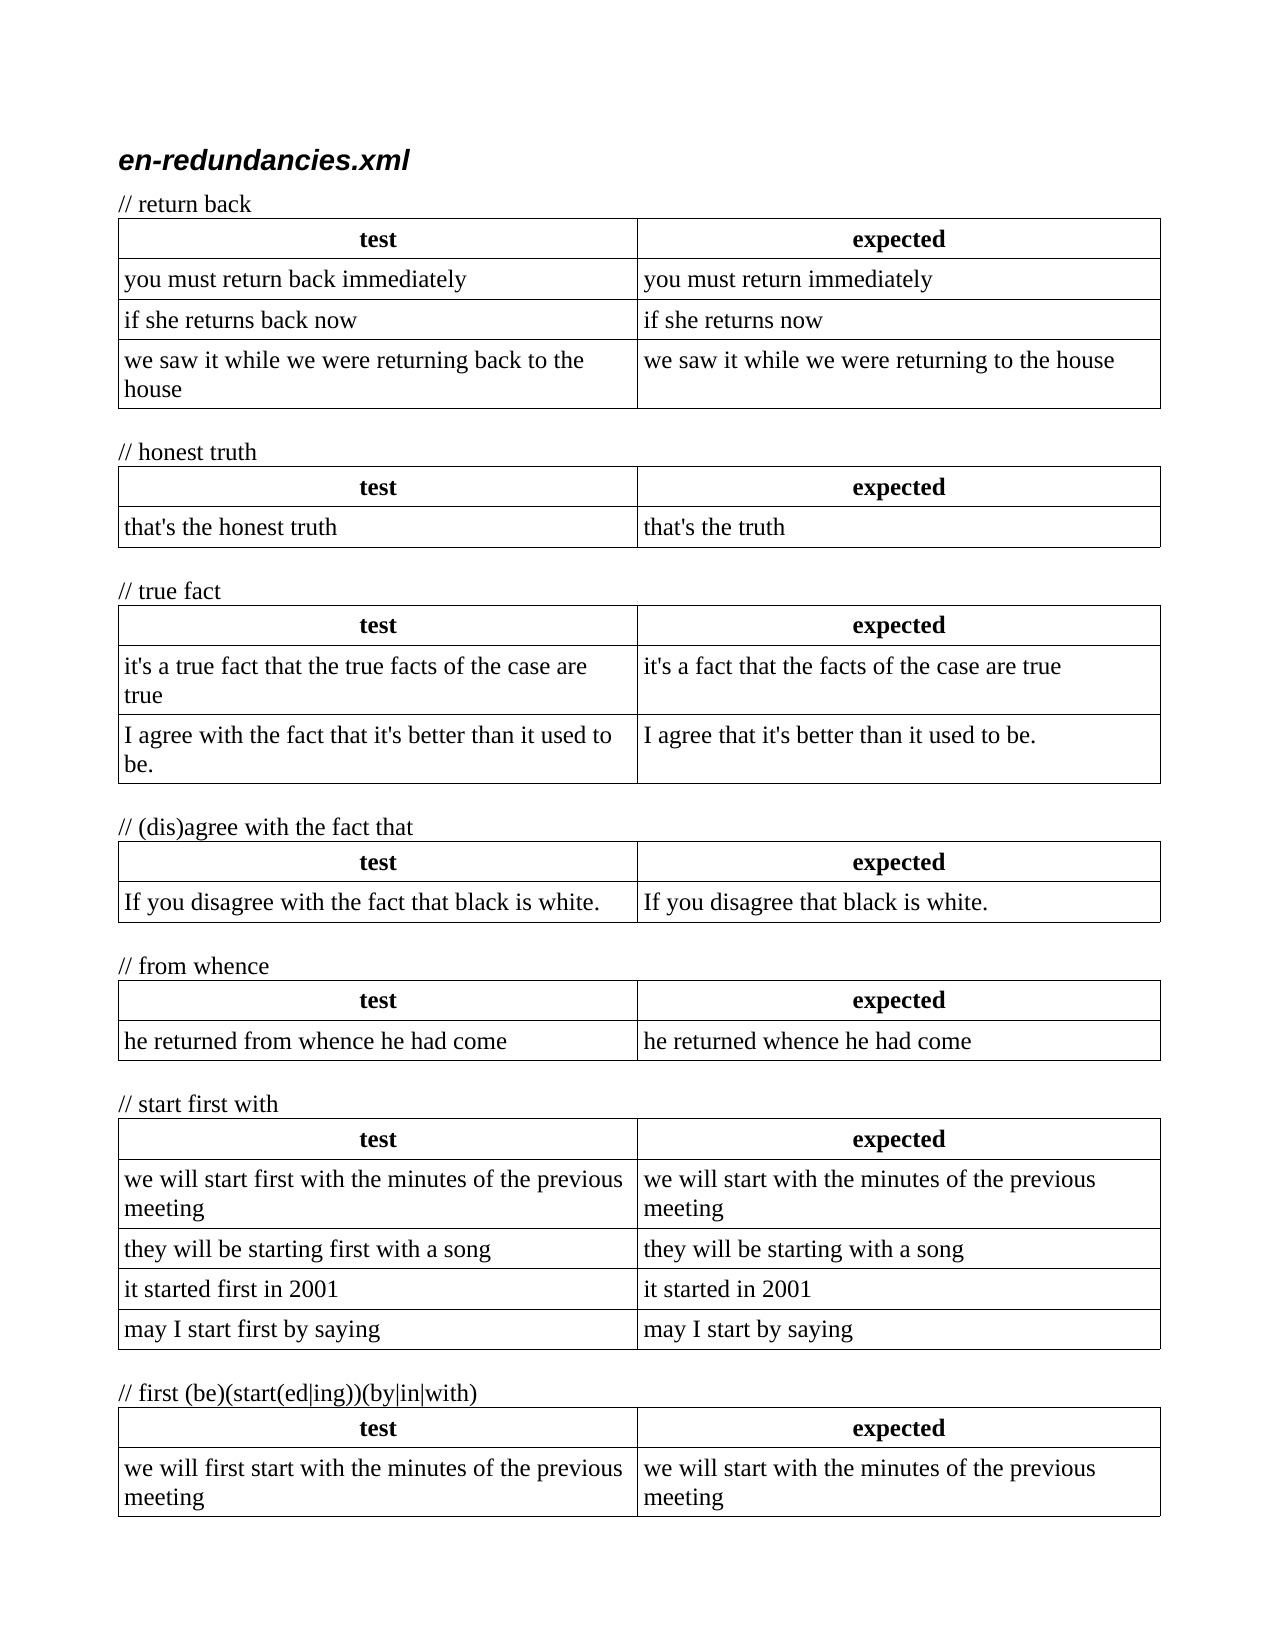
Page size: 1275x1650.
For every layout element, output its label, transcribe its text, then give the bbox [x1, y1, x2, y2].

table_cell it's a fact that the facts of the case are true [638, 646, 1160, 714]
table_cell that's the honest truth [119, 507, 637, 547]
table_cell may I start first by saying [119, 1310, 637, 1349]
text // return back [118, 189, 1157, 218]
table_cell they will be starting with a song [638, 1229, 1160, 1268]
text // (dis)agree with the fact that [118, 812, 1157, 841]
table_cell that's the truth [638, 507, 1160, 547]
table_header expected [638, 1119, 1160, 1158]
table_cell you must return back immediately [119, 259, 637, 299]
table_cell he returned from whence he had come [119, 1021, 637, 1060]
table_cell it started in 2001 [638, 1269, 1160, 1308]
table_header expected [638, 981, 1160, 1020]
table_header test [119, 1119, 637, 1158]
text // honest truth [118, 437, 1157, 466]
table_cell he returned whence he had come [638, 1021, 1160, 1060]
table_cell they will be starting first with a song [119, 1229, 637, 1268]
text // start first with [118, 1089, 1157, 1118]
text // from whence [118, 951, 1157, 979]
table_header test [119, 606, 637, 645]
table_cell I agree that it's better than it used to be. [638, 715, 1160, 783]
table_header expected [638, 1408, 1160, 1447]
table_header expected [638, 606, 1160, 645]
table_cell we will start with the minutes of the previous meeting [638, 1160, 1160, 1228]
table_cell I agree with the fact that it's better than it used to be. [119, 715, 637, 783]
text // true fact [118, 576, 1157, 604]
table_cell we will start with the minutes of the previous meeting [638, 1448, 1160, 1516]
table_cell If you disagree with the fact that black is white. [119, 882, 637, 922]
table_cell if she returns back now [119, 300, 637, 339]
table_cell may I start by saying [638, 1310, 1160, 1349]
table_cell it started first in 2001 [119, 1269, 637, 1308]
table_header expected [638, 467, 1160, 506]
table_cell you must return immediately [638, 259, 1160, 299]
table_header test [119, 1408, 637, 1447]
table_header test [119, 219, 637, 258]
table_cell it's a true fact that the true facts of the case are true [119, 646, 637, 714]
subtitle en-redundancies.xml [118, 143, 1157, 177]
table_header test [119, 981, 637, 1020]
text // first (be)(start(ed|ing))(by|in|with) [118, 1378, 1157, 1407]
table_cell we saw it while we were returning back to the house [119, 340, 637, 408]
table_cell if she returns now [638, 300, 1160, 339]
table_cell we saw it while we were returning to the house [638, 340, 1160, 408]
table_header test [119, 467, 637, 506]
table_cell we will start first with the minutes of the previous meeting [119, 1160, 637, 1228]
table_header expected [638, 842, 1160, 881]
table_cell If you disagree that black is white. [638, 882, 1160, 922]
table_header test [119, 842, 637, 881]
table_header expected [638, 219, 1160, 258]
table_cell we will first start with the minutes of the previous meeting [119, 1448, 637, 1516]
